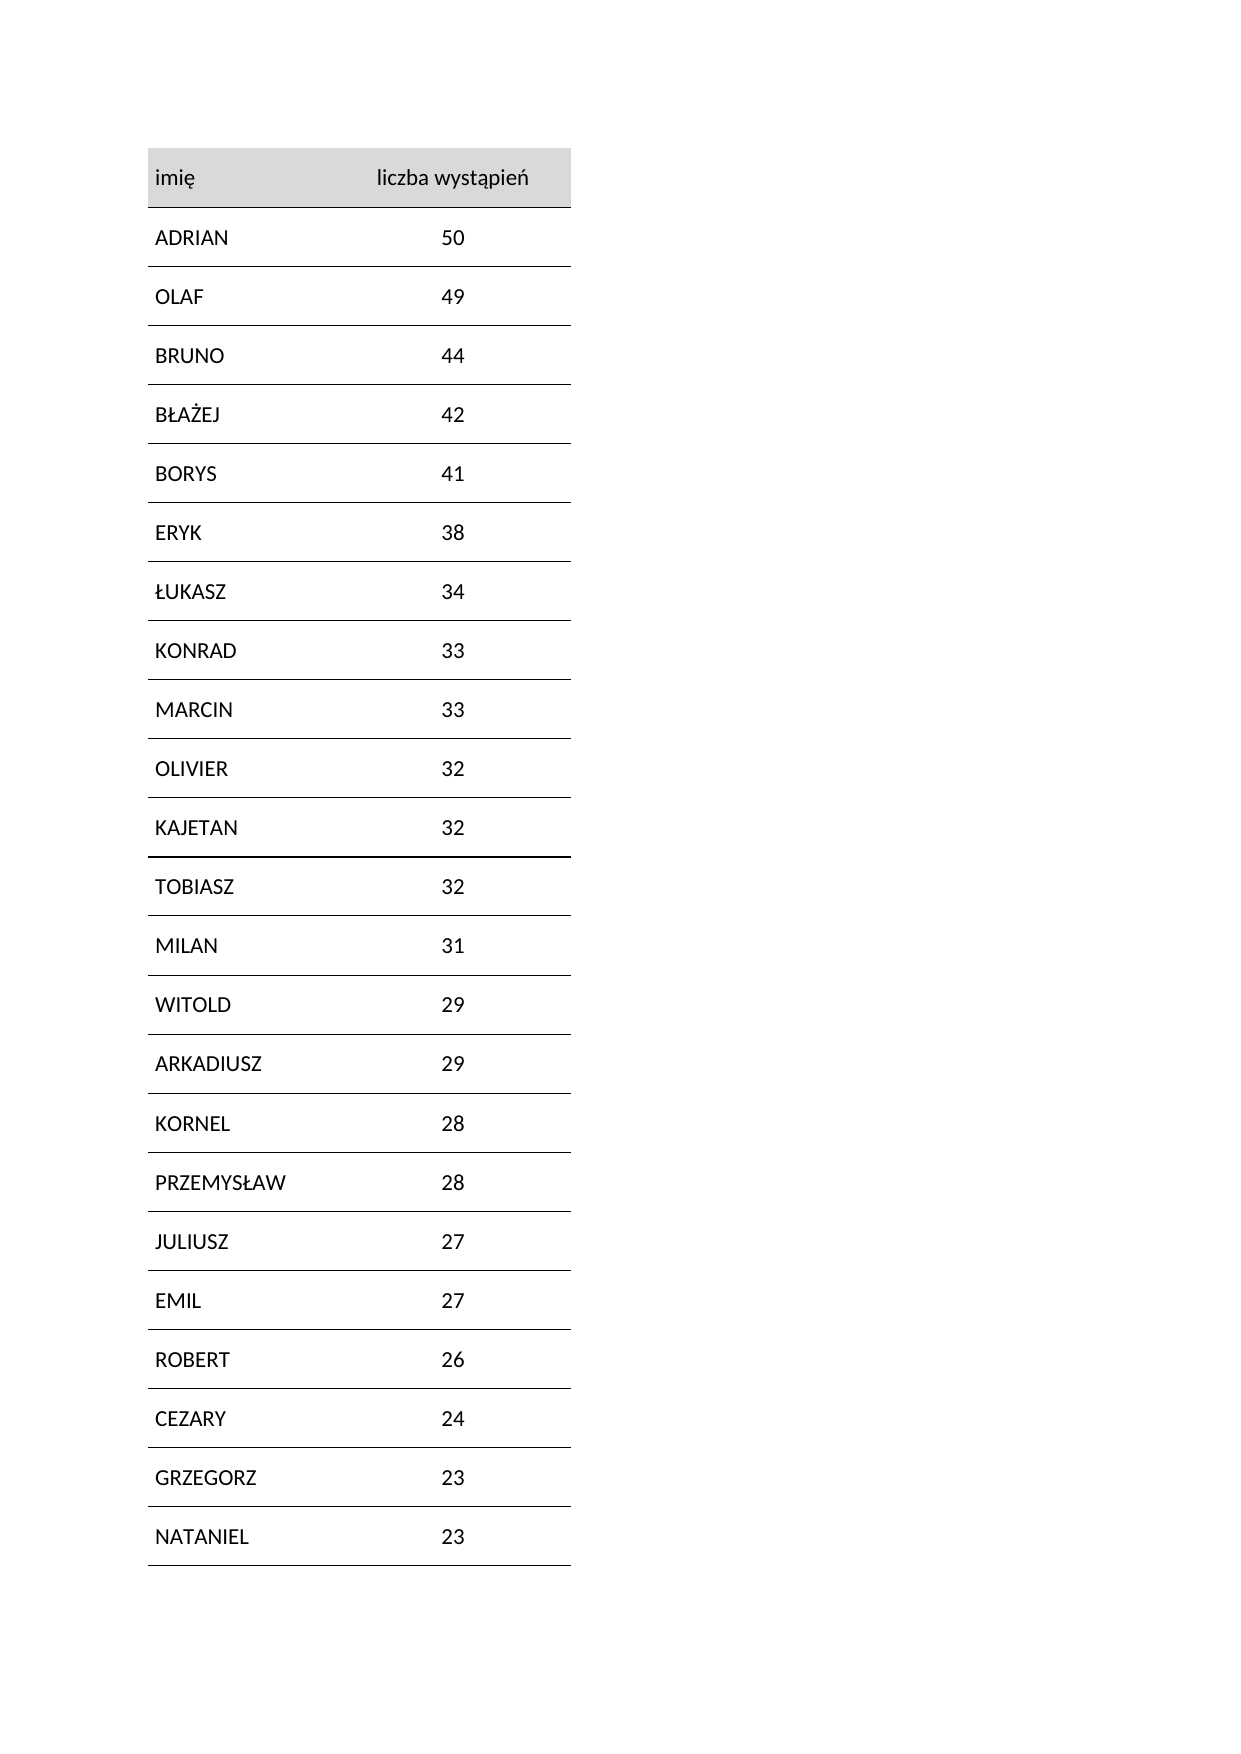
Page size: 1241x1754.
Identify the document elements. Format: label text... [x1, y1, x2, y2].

table_cell 32 [335, 858, 571, 915]
table_cell MARCIN [148, 680, 335, 738]
table_cell 28 [335, 1153, 571, 1211]
table_header imię [148, 148, 335, 207]
table_cell WITOLD [148, 976, 335, 1033]
table_cell 29 [335, 1035, 571, 1093]
table_cell NATANIEL [148, 1507, 335, 1565]
table_cell BORYS [148, 444, 335, 502]
table_cell KAJETAN [148, 798, 335, 856]
table_cell 33 [335, 680, 571, 738]
table_cell 31 [335, 916, 571, 974]
table_cell ROBERT [148, 1330, 335, 1388]
table_cell 41 [335, 444, 571, 502]
table_cell 28 [335, 1094, 571, 1152]
table_cell MILAN [148, 916, 335, 974]
table_cell TOBIASZ [148, 858, 335, 915]
table_cell ERYK [148, 503, 335, 561]
table_cell 42 [335, 385, 571, 443]
table_cell 50 [335, 208, 571, 266]
table_cell 29 [335, 976, 571, 1033]
table_cell 23 [335, 1448, 571, 1506]
table_cell EMIL [148, 1271, 335, 1329]
table_cell CEZARY [148, 1389, 335, 1447]
table_cell 26 [335, 1330, 571, 1388]
table_cell KONRAD [148, 621, 335, 679]
table_cell 38 [335, 503, 571, 561]
table_cell ARKADIUSZ [148, 1035, 335, 1093]
table_cell 32 [335, 798, 571, 856]
table_cell OLAF [148, 267, 335, 325]
table_cell ADRIAN [148, 208, 335, 266]
table_cell 24 [335, 1389, 571, 1447]
table_cell 32 [335, 739, 571, 797]
table_cell BŁAŻEJ [148, 385, 335, 443]
table_cell 33 [335, 621, 571, 679]
table_cell 49 [335, 267, 571, 325]
table_cell 27 [335, 1271, 571, 1329]
table_cell 44 [335, 326, 571, 384]
table_header liczba wystąpień [335, 148, 571, 207]
table_cell GRZEGORZ [148, 1448, 335, 1506]
table_cell KORNEL [148, 1094, 335, 1152]
table_cell 27 [335, 1212, 571, 1270]
table_cell 23 [335, 1507, 571, 1565]
table_cell OLIVIER [148, 739, 335, 797]
table_cell 34 [335, 562, 571, 620]
table_cell ŁUKASZ [148, 562, 335, 620]
table_cell JULIUSZ [148, 1212, 335, 1270]
table_cell BRUNO [148, 326, 335, 384]
table_cell PRZEMYSŁAW [148, 1153, 335, 1211]
